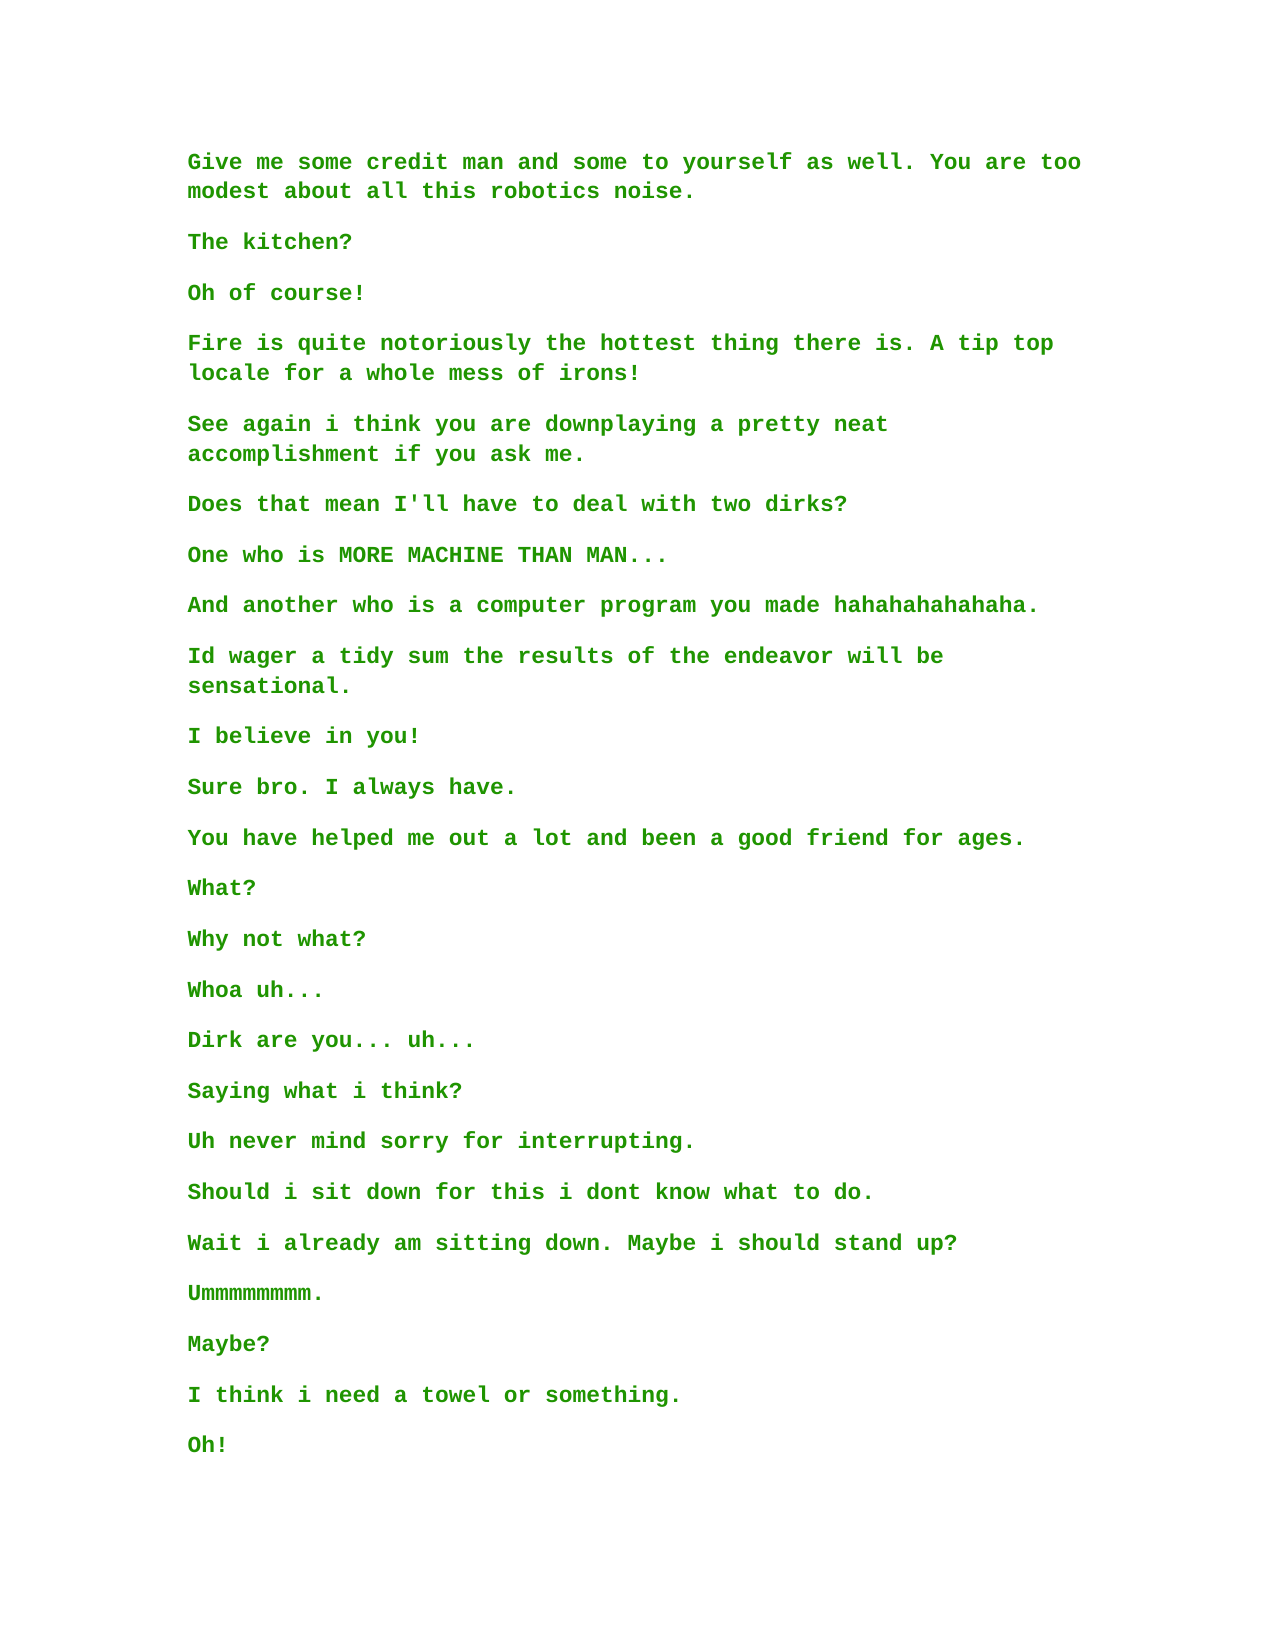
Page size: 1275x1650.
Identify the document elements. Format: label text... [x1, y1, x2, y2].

text What? [187, 877, 1087, 903]
text And another who is a computer program you made hahahahahahaha. [187, 594, 1087, 620]
text Should i sit down for this i dont know what to do. [187, 1180, 1087, 1206]
text Give me some credit man and some to yourself as well. You are too modest about all this robotics noise. [187, 150, 1087, 206]
text Ummmmmmmm. [187, 1282, 1087, 1308]
text Why not what? [187, 927, 1087, 953]
text Sure bro. I always have. [187, 775, 1087, 801]
text Oh of course! [187, 281, 1087, 307]
text I think i need a towel or something. [187, 1383, 1087, 1409]
text I believe in you! [187, 725, 1087, 751]
text You have helped me out a lot and been a good friend for ages. [187, 826, 1087, 852]
text Dirk are you... uh... [187, 1028, 1087, 1054]
text See again i think you are downplaying a pretty neat accomplishment if you ask me. [187, 412, 1087, 468]
text Saying what i think? [187, 1079, 1087, 1105]
text Fire is quite notoriously the hottest thing there is. A tip top locale for a whole mess of irons! [187, 332, 1087, 387]
text The kitchen? [187, 230, 1087, 256]
text Maybe? [187, 1332, 1087, 1358]
text Uh never mind sorry for interrupting. [187, 1130, 1087, 1156]
text Id wager a tidy sum the results of the endeavor will be sensational. [187, 644, 1087, 700]
text Does that mean I'll have to deal with two dirks? [187, 492, 1087, 518]
text Whoa uh... [187, 978, 1087, 1004]
text Oh! [187, 1433, 1087, 1459]
text Wait i already am sitting down. Maybe i should stand up? [187, 1231, 1087, 1257]
text One who is MORE MACHINE THAN MAN... [187, 543, 1087, 569]
